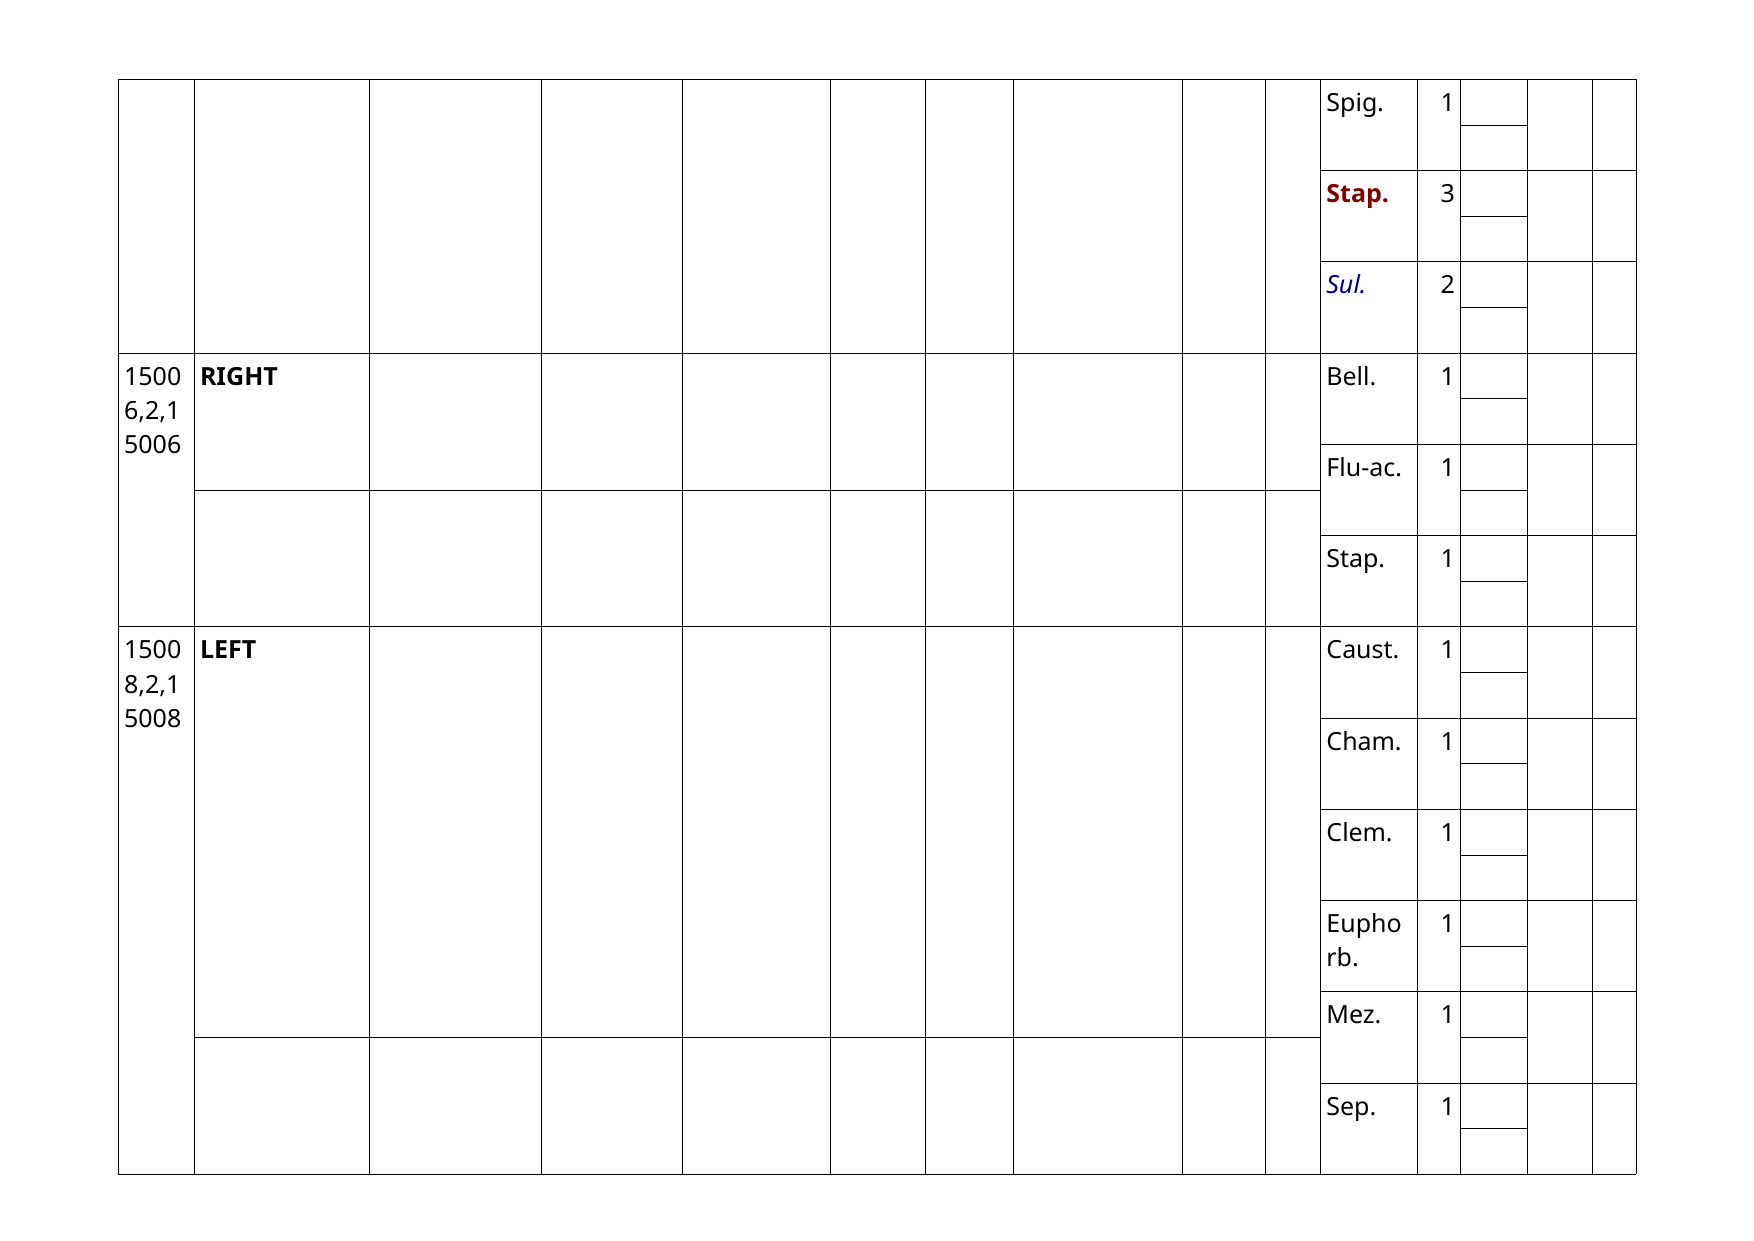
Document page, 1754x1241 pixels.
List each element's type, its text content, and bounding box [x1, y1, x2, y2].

table_cell [1461, 719, 1527, 763]
table_cell [1593, 171, 1636, 261]
table_cell [926, 354, 1013, 489]
table_cell [926, 491, 1013, 626]
table_cell [1266, 354, 1320, 489]
table_cell [926, 80, 1013, 353]
table_cell [1528, 992, 1592, 1083]
table_cell [1593, 80, 1636, 170]
table_cell 1 [1418, 536, 1460, 626]
table_cell right [195, 354, 369, 489]
table_cell [1593, 262, 1636, 353]
table_cell [1461, 947, 1527, 991]
table_cell [1593, 810, 1636, 900]
table_cell [831, 1038, 925, 1174]
table_cell [370, 354, 541, 489]
table_cell [831, 354, 925, 489]
table_cell [1528, 901, 1592, 991]
table_cell [542, 1038, 682, 1174]
table_cell [926, 1038, 1013, 1174]
table_cell [195, 1038, 369, 1174]
table_cell left [195, 627, 369, 1037]
table_cell Spig. [1321, 80, 1417, 170]
table_cell Sep. [1321, 1084, 1417, 1174]
table_cell [683, 1038, 830, 1174]
table_cell [195, 80, 369, 353]
table_cell [1183, 1038, 1265, 1174]
table_cell [683, 627, 830, 1037]
table_cell [1461, 1084, 1527, 1128]
table_cell 1 [1418, 445, 1460, 535]
table_cell [1461, 445, 1527, 489]
table_cell [1461, 171, 1527, 216]
table_cell [1183, 627, 1265, 1037]
table_cell Euphorb. [1321, 901, 1417, 991]
table_cell [1461, 217, 1527, 261]
table_cell [1461, 1038, 1527, 1083]
table_cell [1593, 536, 1636, 626]
table_cell [683, 491, 830, 626]
table_cell [831, 491, 925, 626]
table_cell 1 [1418, 810, 1460, 900]
table_cell [1593, 445, 1636, 535]
table_cell [542, 491, 682, 626]
table_cell [1014, 354, 1182, 489]
table_cell [1014, 627, 1182, 1037]
table_cell [831, 627, 925, 1037]
table_cell [1593, 992, 1636, 1083]
table_cell [1266, 1038, 1320, 1174]
table_cell [1014, 491, 1182, 626]
table_cell [1183, 80, 1265, 353]
table_cell [831, 80, 925, 353]
table_cell [1461, 856, 1527, 900]
table_cell [1528, 445, 1592, 535]
table_cell [1593, 1084, 1636, 1174]
table_cell [1266, 80, 1320, 353]
table_cell [1183, 491, 1265, 626]
table_cell [1461, 992, 1527, 1037]
table_cell [1461, 80, 1527, 124]
table_cell [683, 354, 830, 489]
table_cell [1461, 491, 1527, 535]
table_cell [370, 627, 541, 1037]
table_cell [1266, 627, 1320, 1037]
table_cell Clem. [1321, 810, 1417, 900]
table_cell [1461, 262, 1527, 307]
table_cell [926, 627, 1013, 1037]
table_cell [1528, 262, 1592, 353]
table_cell Sul. [1321, 262, 1417, 353]
table_cell [1183, 354, 1265, 489]
table_cell [683, 80, 830, 353]
table_cell Mez. [1321, 992, 1417, 1083]
table_cell 1 [1418, 627, 1460, 718]
table_cell 1 [1418, 719, 1460, 809]
table_cell [1461, 399, 1527, 444]
table_cell [1461, 582, 1527, 626]
table_cell [1461, 308, 1527, 353]
table_cell [370, 80, 541, 353]
table_cell 1 [1418, 1084, 1460, 1174]
table_cell [1528, 536, 1592, 626]
table_cell Caust. [1321, 627, 1417, 718]
table_cell [1593, 354, 1636, 444]
table_cell 1 [1418, 901, 1460, 991]
table_cell [542, 354, 682, 489]
table_cell [1528, 719, 1592, 809]
table_cell Cham. [1321, 719, 1417, 809]
table_cell [1014, 1038, 1182, 1174]
table_cell [542, 80, 682, 353]
table_cell [1461, 627, 1527, 672]
table_cell [1528, 1084, 1592, 1174]
table_cell [1461, 764, 1527, 809]
table_cell [195, 491, 369, 626]
table_cell 15008,2,15008 [119, 627, 194, 1174]
table_cell 2 [1418, 262, 1460, 353]
table_cell [1014, 80, 1182, 353]
table_cell Stap. [1321, 171, 1417, 261]
table_cell [1461, 1129, 1527, 1174]
table_cell [1528, 627, 1592, 718]
table_cell Stap. [1321, 536, 1417, 626]
table_cell [119, 80, 194, 353]
table_cell [1593, 719, 1636, 809]
table_cell [370, 1038, 541, 1174]
table_cell [1266, 491, 1320, 626]
table_cell Flu-ac. [1321, 445, 1417, 535]
table_cell 1 [1418, 354, 1460, 444]
table_cell [1528, 80, 1592, 170]
table_cell [1528, 171, 1592, 261]
table_cell [1593, 901, 1636, 991]
table_cell [1461, 673, 1527, 718]
table_cell [542, 627, 682, 1037]
table_cell 15006,2,15006 [119, 354, 194, 626]
table_cell [1461, 810, 1527, 854]
table_cell 3 [1418, 171, 1460, 261]
table_cell 1 [1418, 992, 1460, 1083]
table_cell [1461, 536, 1527, 581]
table_cell [1528, 810, 1592, 900]
table_cell [1461, 901, 1527, 946]
table_cell [370, 491, 541, 626]
table_cell [1593, 627, 1636, 718]
table_cell Bell. [1321, 354, 1417, 444]
table_cell [1528, 354, 1592, 444]
table_cell [1461, 126, 1527, 170]
table_cell [1461, 354, 1527, 398]
table_cell 1 [1418, 80, 1460, 170]
